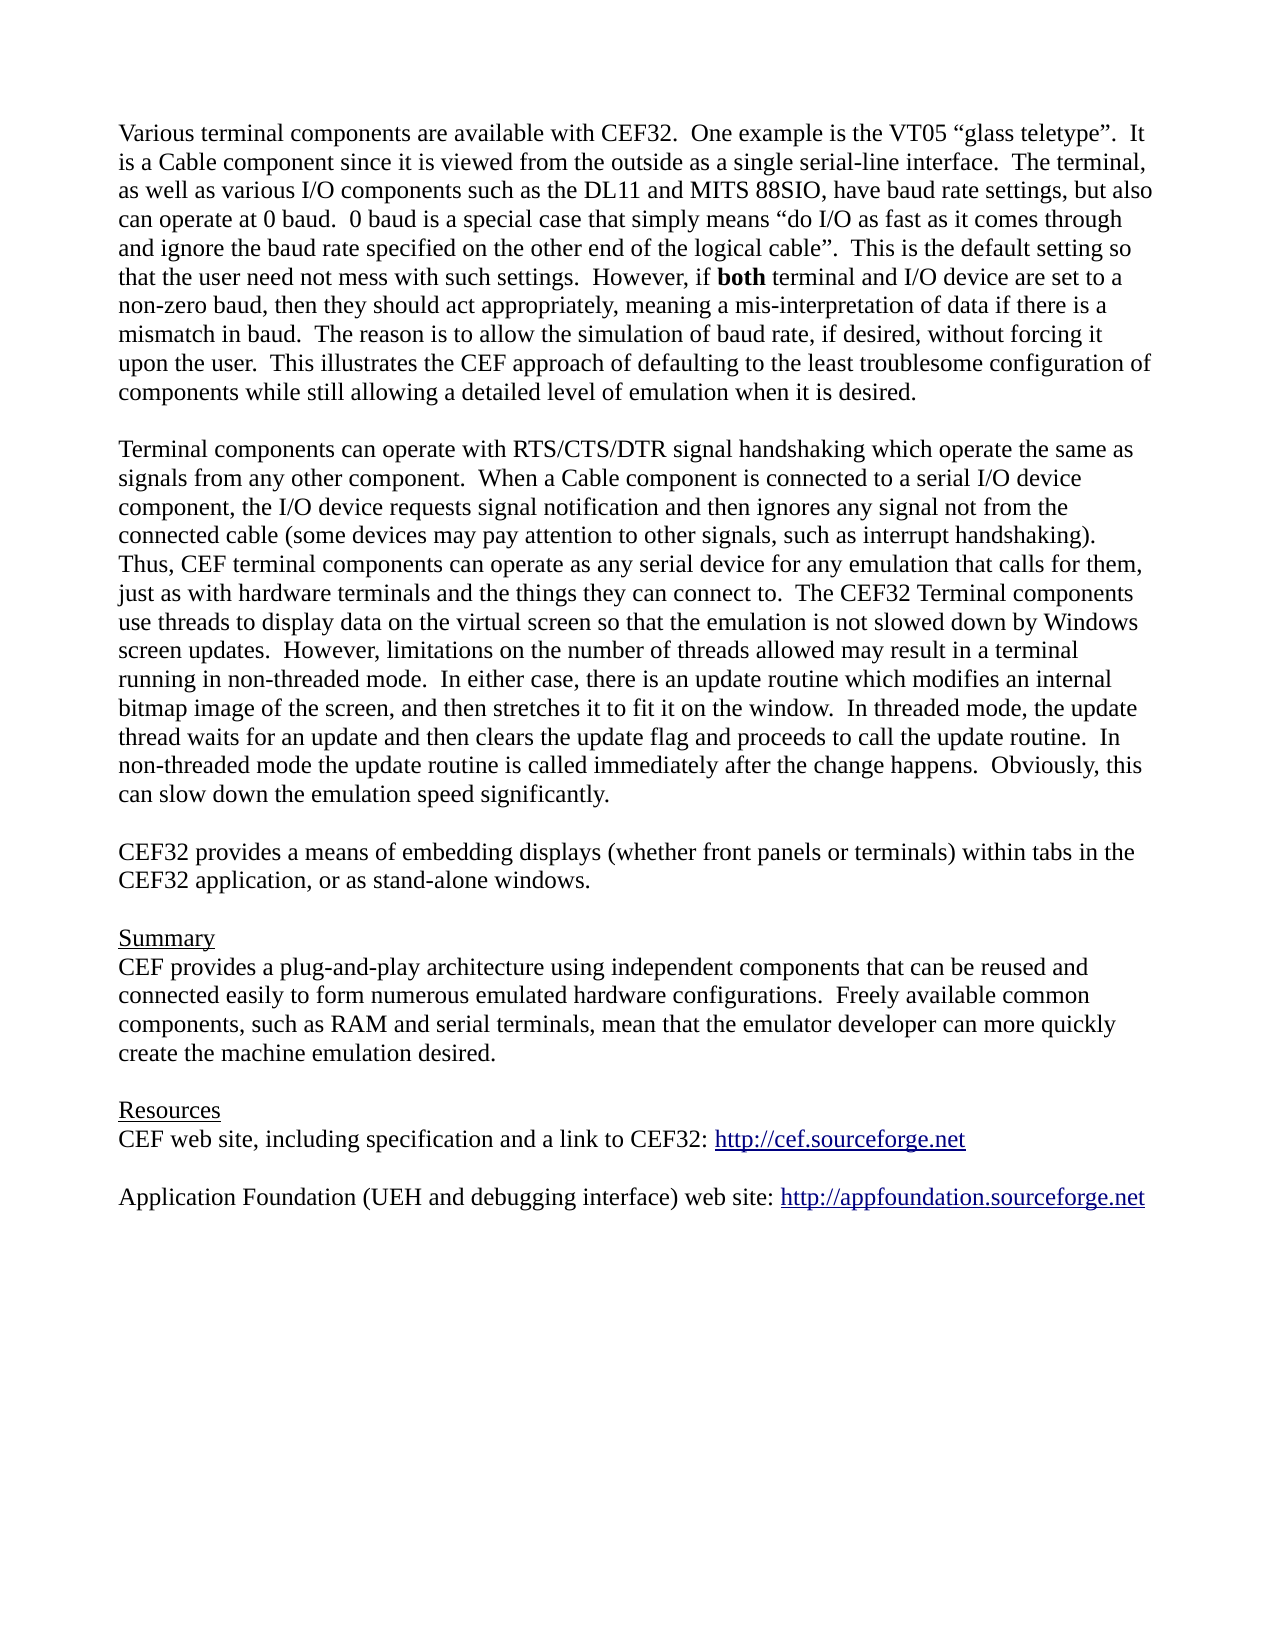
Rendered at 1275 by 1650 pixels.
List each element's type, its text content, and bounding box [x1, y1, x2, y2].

text Resources [118, 1096, 1157, 1124]
text CEF32 provides a means of embedding displays (whether front panels or terminals) within tabs in the CEF32 application, or as stand-alone windows. [118, 837, 1157, 894]
text CEF provides a plug-and-play architecture using independent components that can be reused and connected easily to form numerous emulated hardware configurations. Freely available common components, such as RAM and serial terminals, mean that the emulator developer can more quickly create the machine emulation desired. [118, 952, 1157, 1067]
text Application Foundation (UEH and debugging interface) web site: http://appfoundation.sourceforge.net [118, 1182, 1157, 1211]
text Various terminal components are available with CEF32. One example is the VT05 “glass teletype”. It is a Cable component since it is viewed from the outside as a single serial-line interface. The terminal, as well as various I/O components such as the DL11 and MITS 88SIO, have baud rate settings, but also can operate at 0 baud. 0 baud is a special case that simply means “do I/O as fast as it comes through and ignore the baud rate specified on the other end of the logical cable”. This is the default setting so that the user need not mess with such settings. However, if both terminal and I/O device are set to a non-zero baud, then they should act appropriately, meaning a mis-interpretation of data if there is a mismatch in baud. The reason is to allow the simulation of baud rate, if desired, without forcing it upon the user. This illustrates the CEF approach of defaulting to the least troublesome configuration of components while still allowing a detailed level of emulation when it is desired. [118, 118, 1157, 406]
text Summary [118, 923, 1157, 952]
text Terminal components can operate with RTS/CTS/DTR signal handshaking which operate the same as signals from any other component. When a Cable component is connected to a serial I/O device component, the I/O device requests signal notification and then ignores any signal not from the connected cable (some devices may pay attention to other signals, such as interrupt handshaking). Thus, CEF terminal components can operate as any serial device for any emulation that calls for them, just as with hardware terminals and the things they can connect to. The CEF32 Terminal components use threads to display data on the virtual screen so that the emulation is not slowed down by Windows screen updates. However, limitations on the number of threads allowed may result in a terminal running in non-threaded mode. In either case, there is an update routine which modifies an internal bitmap image of the screen, and then stretches it to fit it on the window. In threaded mode, the update thread waits for an update and then clears the update flag and proceeds to call the update routine. In non-threaded mode the update routine is called immediately after the change happens. Obviously, this can slow down the emulation speed significantly. [118, 434, 1157, 808]
text CEF web site, including specification and a link to CEF32: http://cef.sourceforge.net [118, 1124, 1157, 1153]
